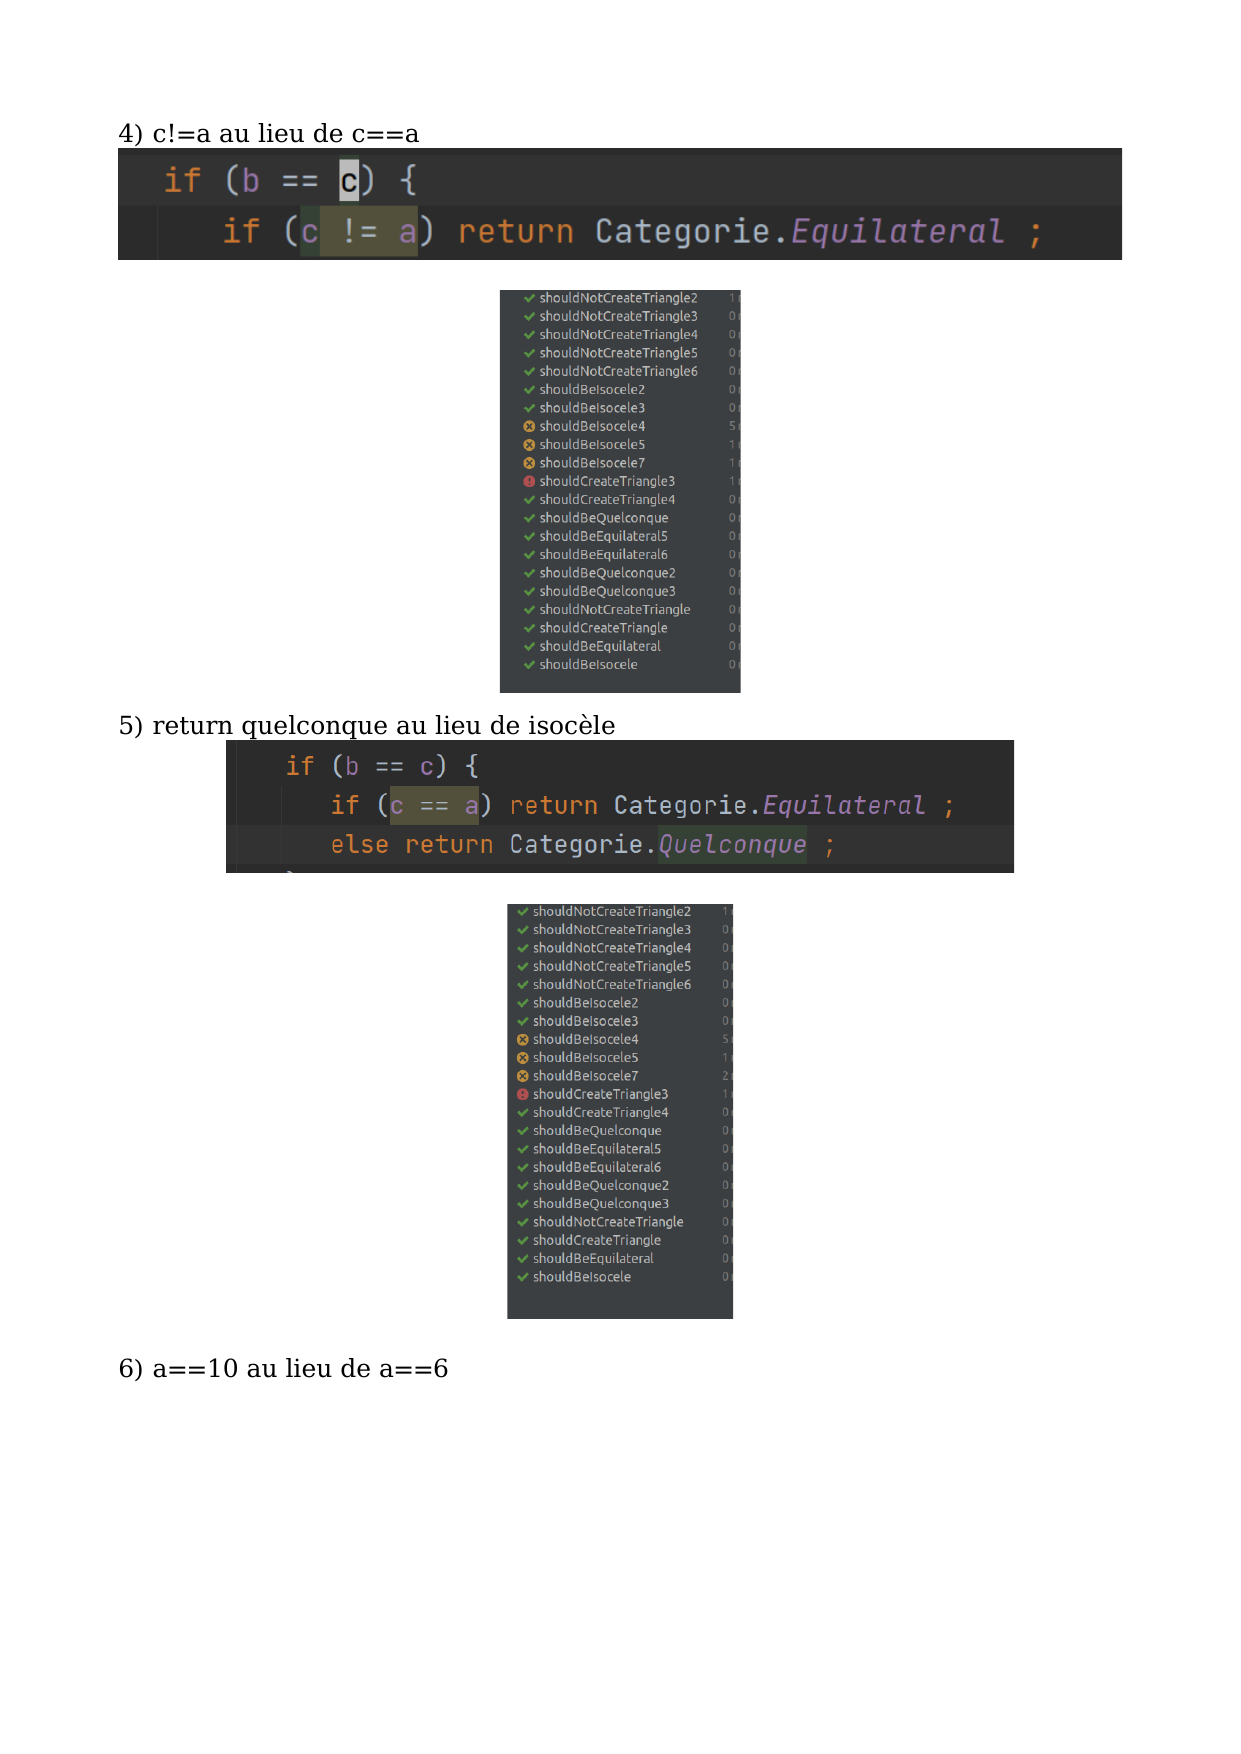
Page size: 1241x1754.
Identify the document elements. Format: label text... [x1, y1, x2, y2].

picture [118, 148, 1123, 260]
picture [499, 290, 741, 693]
text 4) c!=a au lieu de c==a [118, 118, 1122, 148]
picture [226, 740, 1015, 873]
picture [507, 904, 734, 1319]
text 6) a==10 au lieu de a==6 [118, 1352, 1122, 1382]
text 5) return quelconque au lieu de isocèle [118, 710, 1122, 740]
